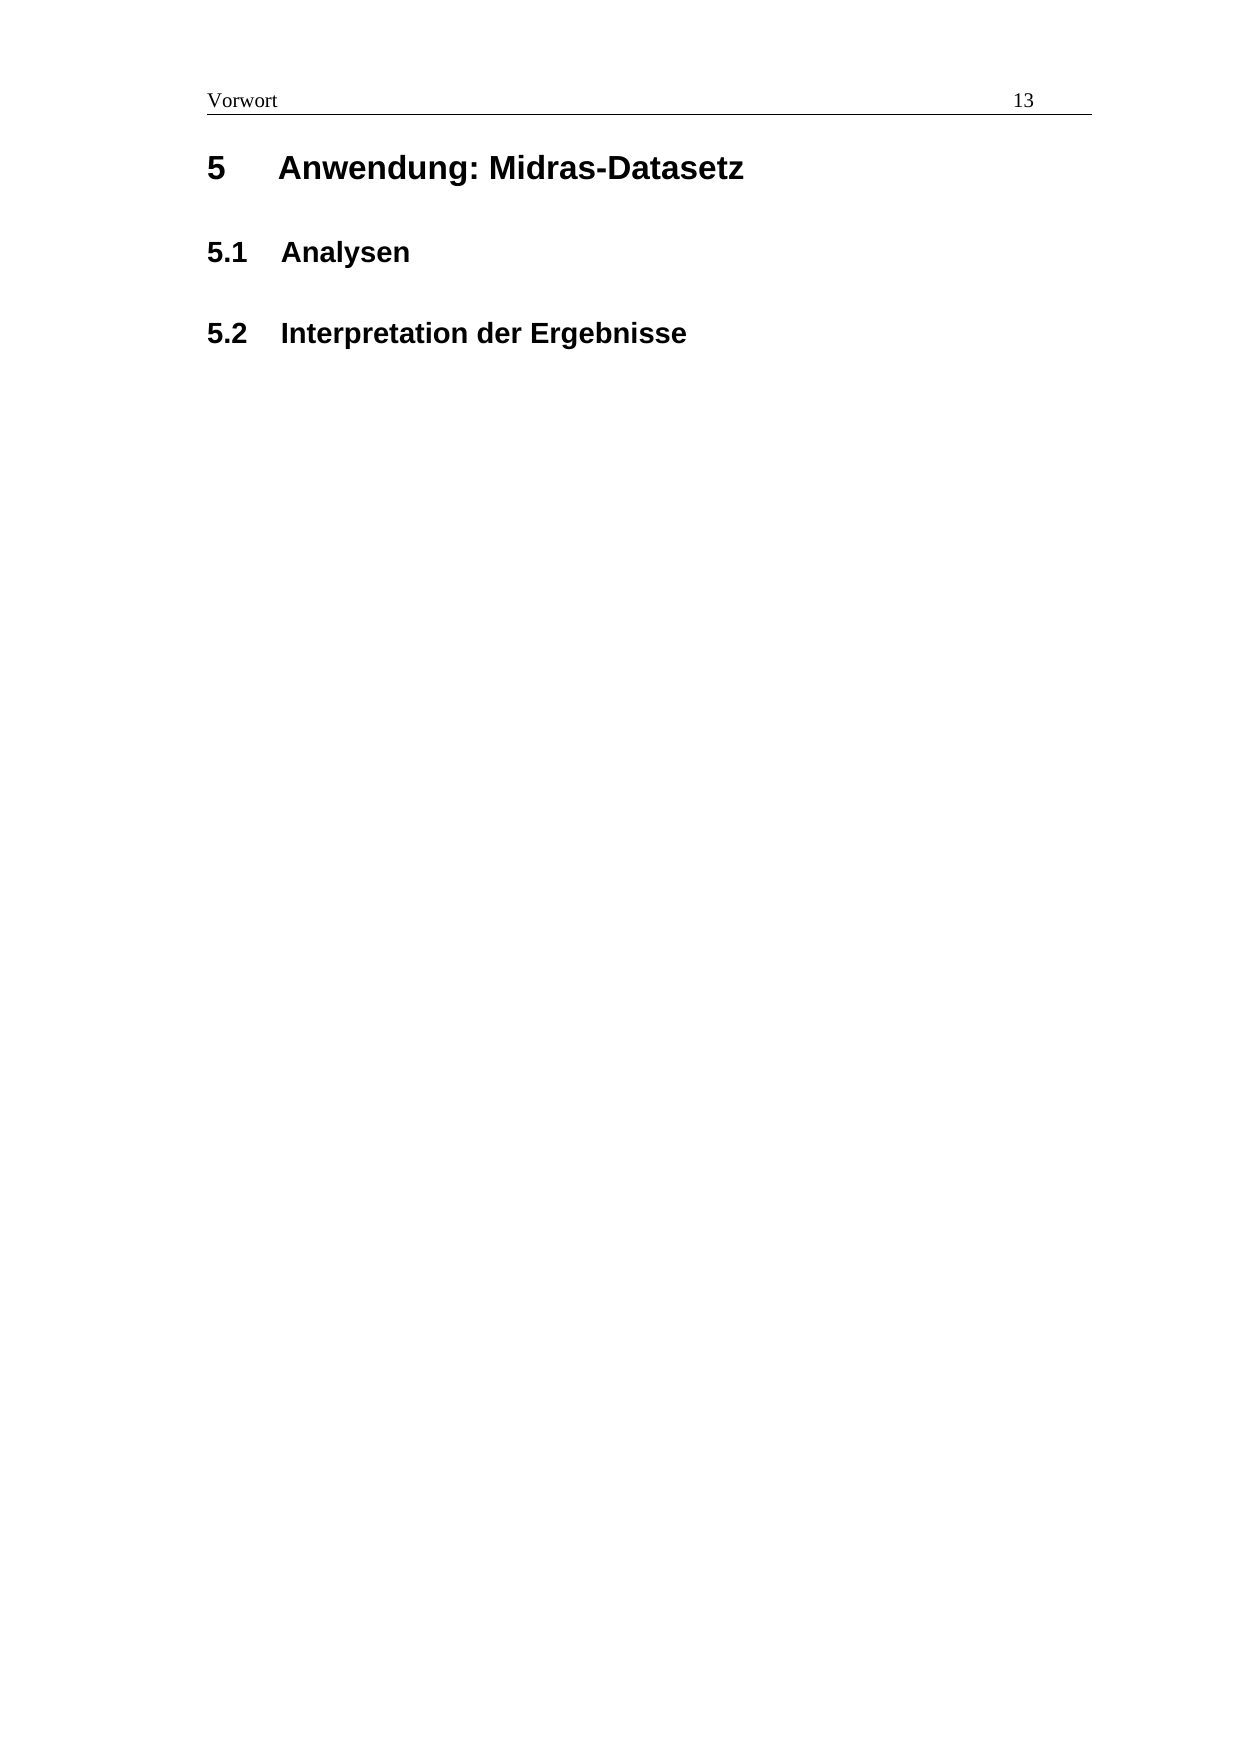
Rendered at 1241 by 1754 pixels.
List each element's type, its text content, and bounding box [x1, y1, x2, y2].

subtitle Anwendung: Midras-Datasetz [207, 148, 1092, 186]
subtitle Interpretation der Ergebnisse [207, 316, 1092, 350]
subtitle Analysen [207, 235, 1092, 269]
